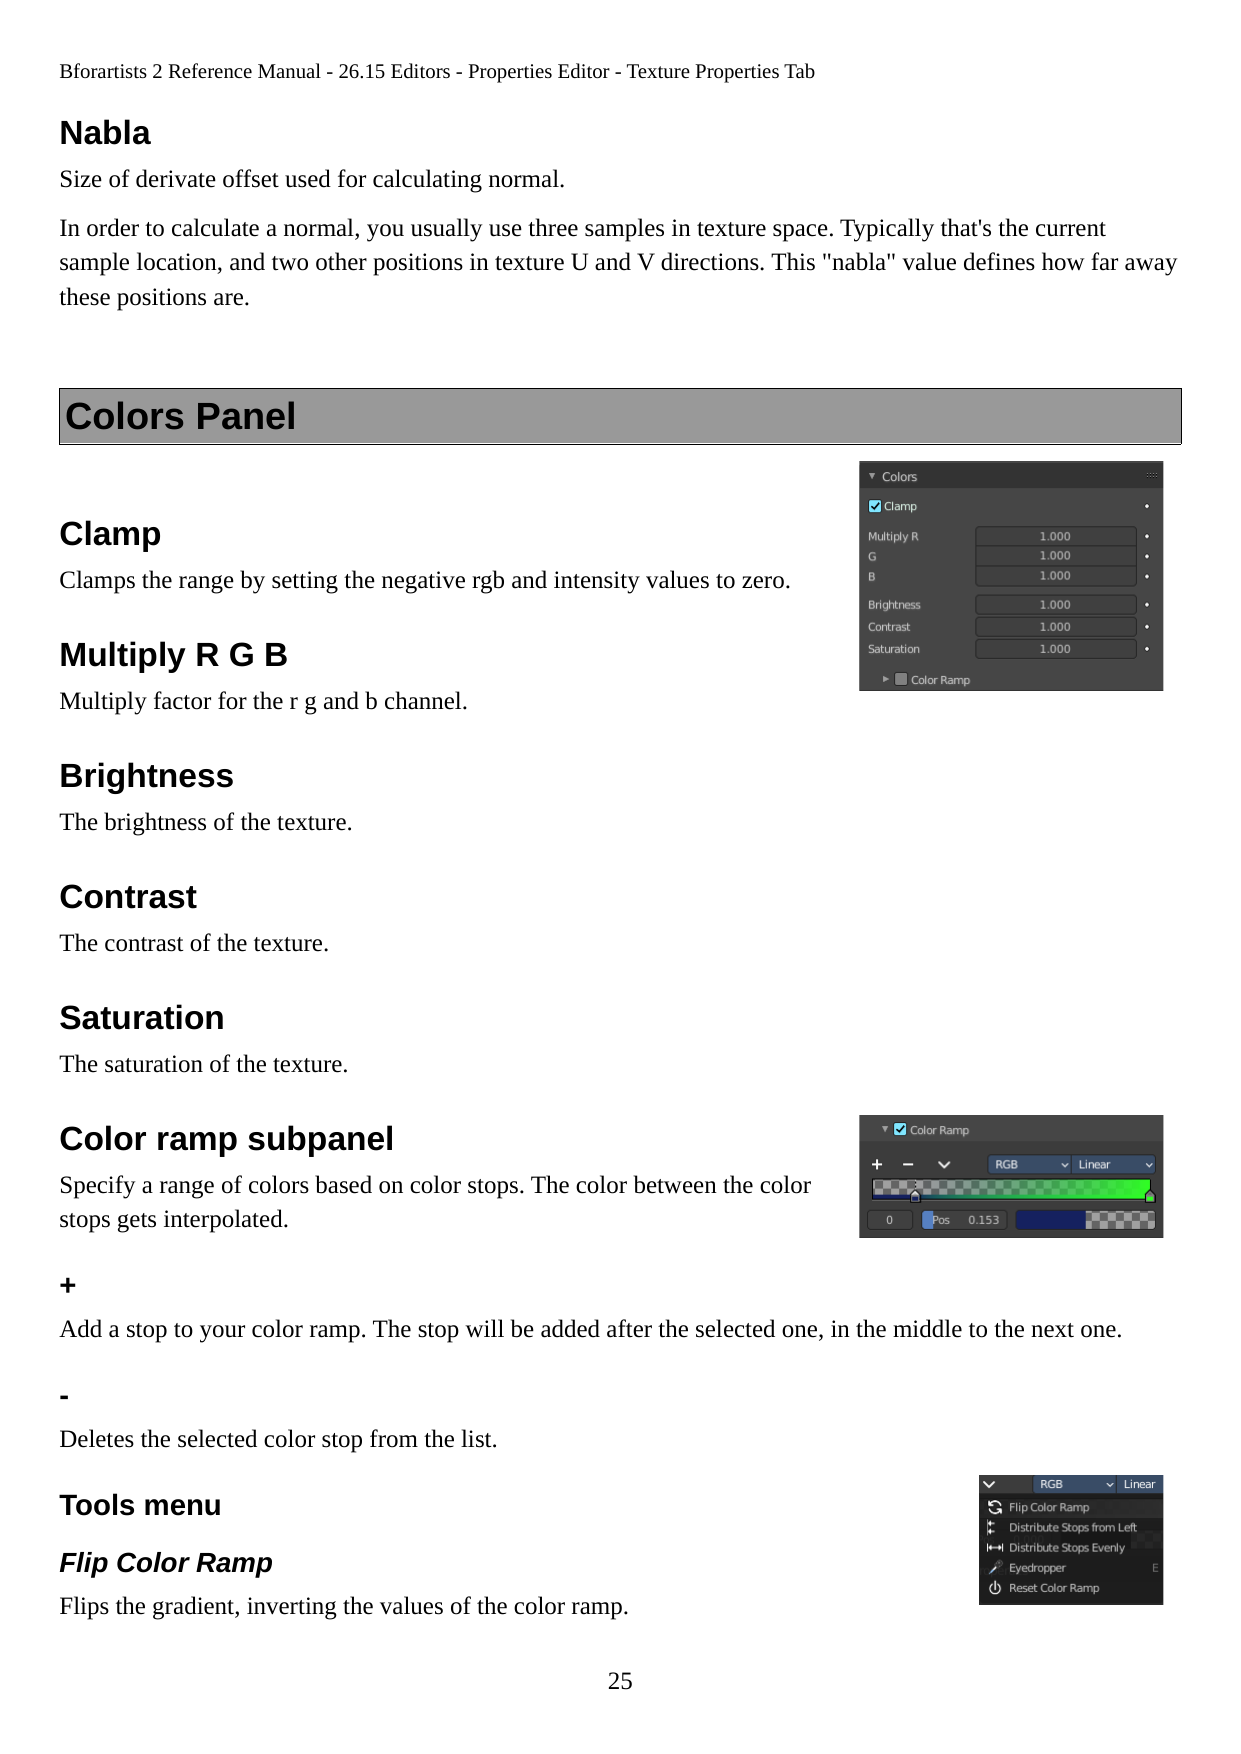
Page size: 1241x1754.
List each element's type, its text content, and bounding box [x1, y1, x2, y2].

subtitle Brightness [59, 756, 1181, 794]
subtitle [1164, 1119, 1181, 1157]
subtitle Color ramp subpanel [59, 1119, 859, 1157]
text Deletes the selected color stop from the list. [59, 1424, 1181, 1453]
subtitle Tools menu [59, 1488, 979, 1522]
text The contrast of the texture. [59, 928, 1181, 957]
subtitle [1164, 634, 1181, 673]
subtitle Multiply R G B [59, 634, 859, 673]
picture [859, 1115, 1164, 1238]
subtitle Clamp [59, 513, 859, 552]
subtitle - [59, 1378, 1181, 1412]
text Specify a range of colors based on color stops. The color between the color stops gets interpolated. [59, 1170, 859, 1233]
subtitle Nabla [59, 113, 1181, 151]
subtitle Contrast [59, 877, 1181, 915]
subtitle + [59, 1268, 1181, 1302]
subtitle [1164, 1488, 1181, 1522]
picture [859, 461, 1164, 691]
subtitle [1164, 513, 1181, 552]
subtitle Saturation [59, 998, 1181, 1036]
text In order to calculate a normal, you usually use three samples in texture space. Typically that's the current sample location, and two other positions in texture U and V directions. This "nabla" value defines how far away these positions are. [59, 213, 1181, 311]
subtitle [1164, 1547, 1181, 1578]
text Multiply factor for the r g and b channel. [59, 686, 1181, 714]
text Flips the gradient, inverting the values of the color ramp. [59, 1591, 1181, 1620]
text Clamps the range by setting the negative rgb and intensity values to zero. [59, 565, 859, 593]
text The saturation of the texture. [59, 1049, 1181, 1078]
text Add a stop to your color ramp. The stop will be added after the selected one, in the middle to the next one. [59, 1314, 1181, 1343]
subtitle Flip Color Ramp [59, 1547, 979, 1578]
text The brightness of the texture. [59, 807, 1181, 836]
text Size of derivate offset used for calculating normal. [59, 164, 1181, 192]
picture [979, 1475, 1164, 1605]
table_header Colors Panel [60, 389, 1181, 443]
